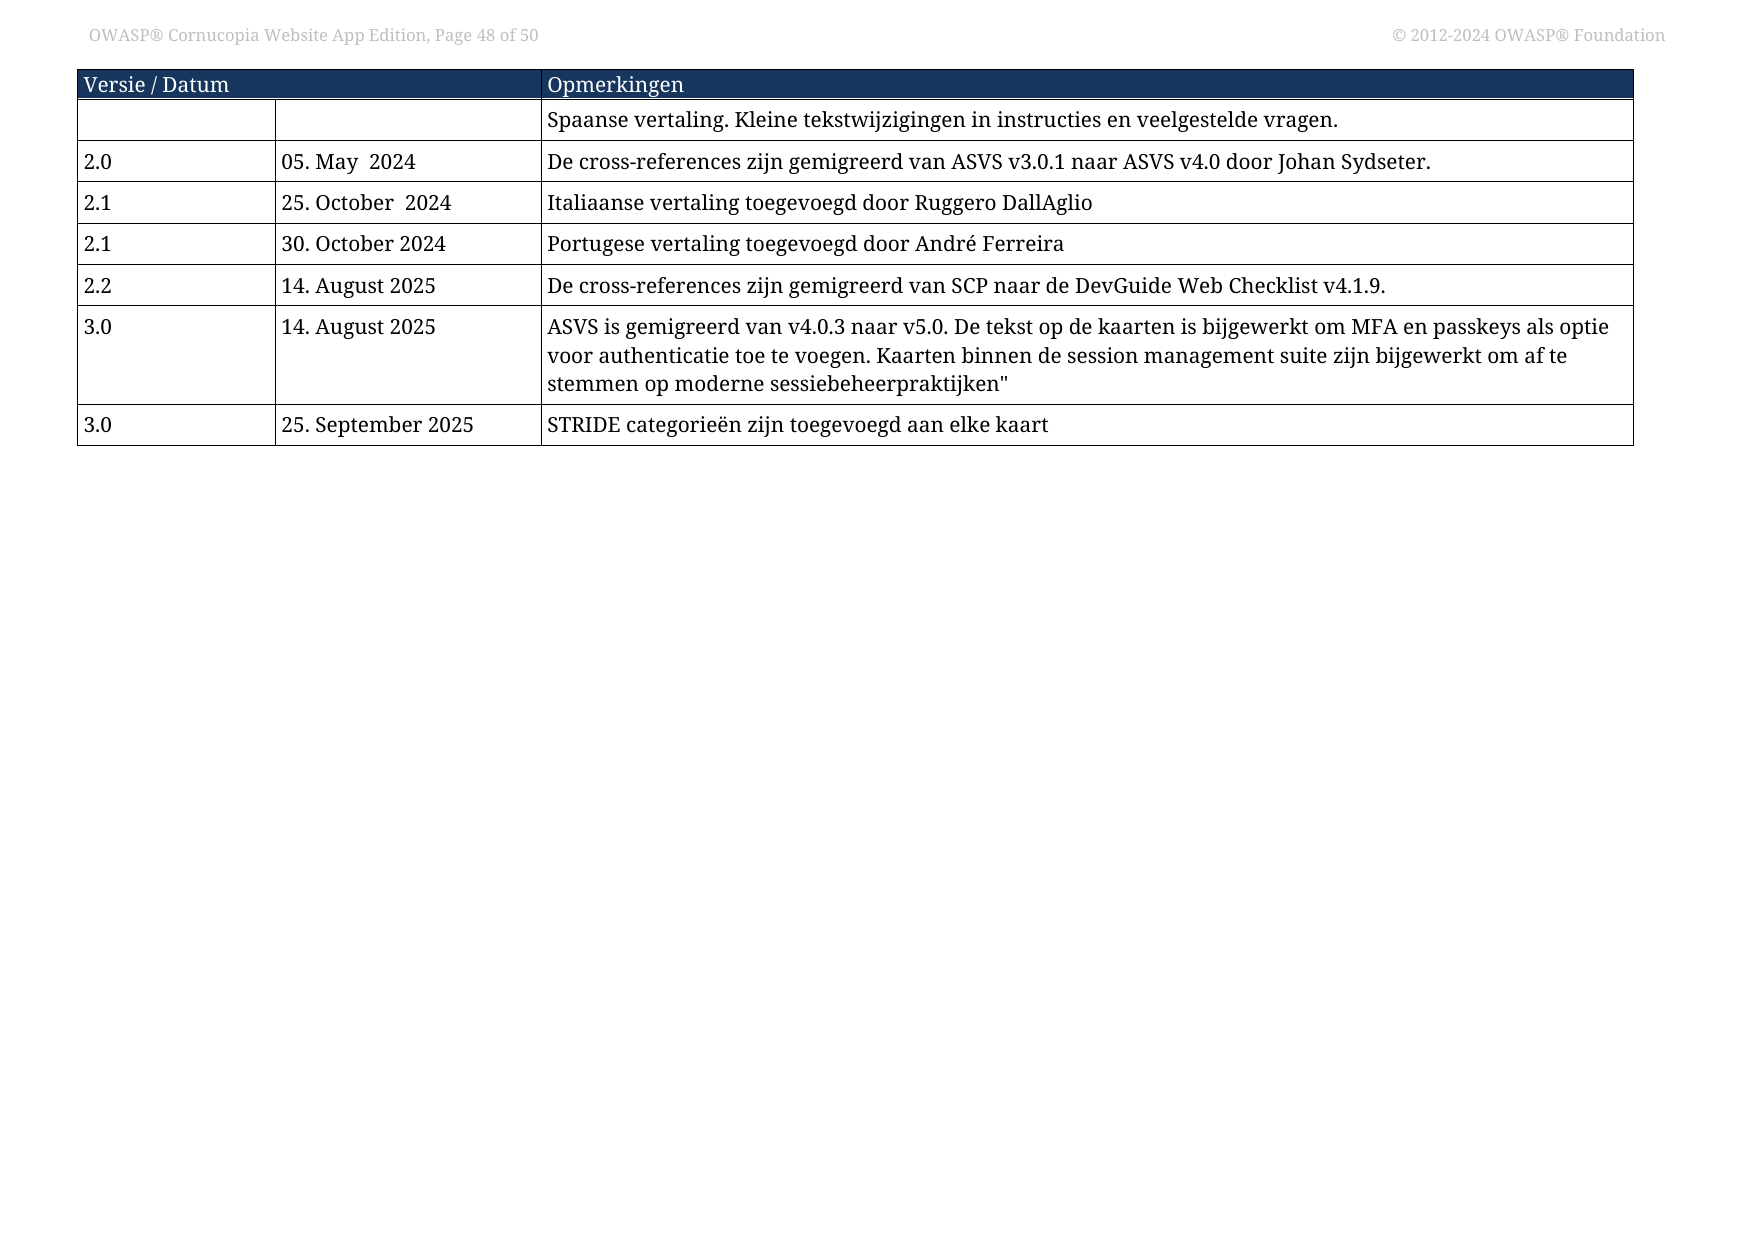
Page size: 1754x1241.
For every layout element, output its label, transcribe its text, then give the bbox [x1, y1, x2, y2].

table_cell 25. October 2024 [276, 182, 541, 223]
table_cell De cross-references zijn gemigreerd van ASVS v3.0.1 naar ASVS v4.0 door Johan Sydseter. [542, 141, 1633, 181]
table_cell [276, 100, 541, 140]
table_cell ASVS is gemigreerd van v4.0.3 naar v5.0. De tekst op de kaarten is bijgewerkt om MFA en passkeys als optie voor authenticatie toe te voegen. Kaarten binnen de session management suite zijn bijgewerkt om af te stemmen op moderne sessiebeheerpraktijken" [542, 306, 1633, 403]
table_cell 3.0 [78, 306, 275, 403]
table_cell STRIDE categorieën zijn toegevoegd aan elke kaart [542, 405, 1633, 445]
table_cell 2.1 [78, 182, 275, 223]
table_cell 2.2 [78, 265, 275, 305]
table_cell 2.1 [78, 224, 275, 264]
table_cell Spaanse vertaling. Kleine tekstwijzigingen in instructies en veelgestelde vragen. [542, 100, 1633, 140]
table_cell 30. October 2024 [276, 224, 541, 264]
table_header Opmerkingen [542, 70, 1633, 98]
table_cell 25. September 2025 [276, 405, 541, 445]
table_cell [78, 100, 275, 140]
table_cell Italiaanse vertaling toegevoegd door Ruggero DallAglio [542, 182, 1633, 223]
table_cell 3.0 [78, 405, 275, 445]
table_cell 14. August 2025 [276, 265, 541, 305]
table_cell De cross-references zijn gemigreerd van SCP naar de DevGuide Web Checklist v4.1.9. [542, 265, 1633, 305]
table_header Versie / Datum [78, 70, 541, 98]
table_cell 14. August 2025 [276, 306, 541, 403]
table_cell 05. May 2024 [276, 141, 541, 181]
table_cell Portugese vertaling toegevoegd door André Ferreira [542, 224, 1633, 264]
table_cell 2.0 [78, 141, 275, 181]
